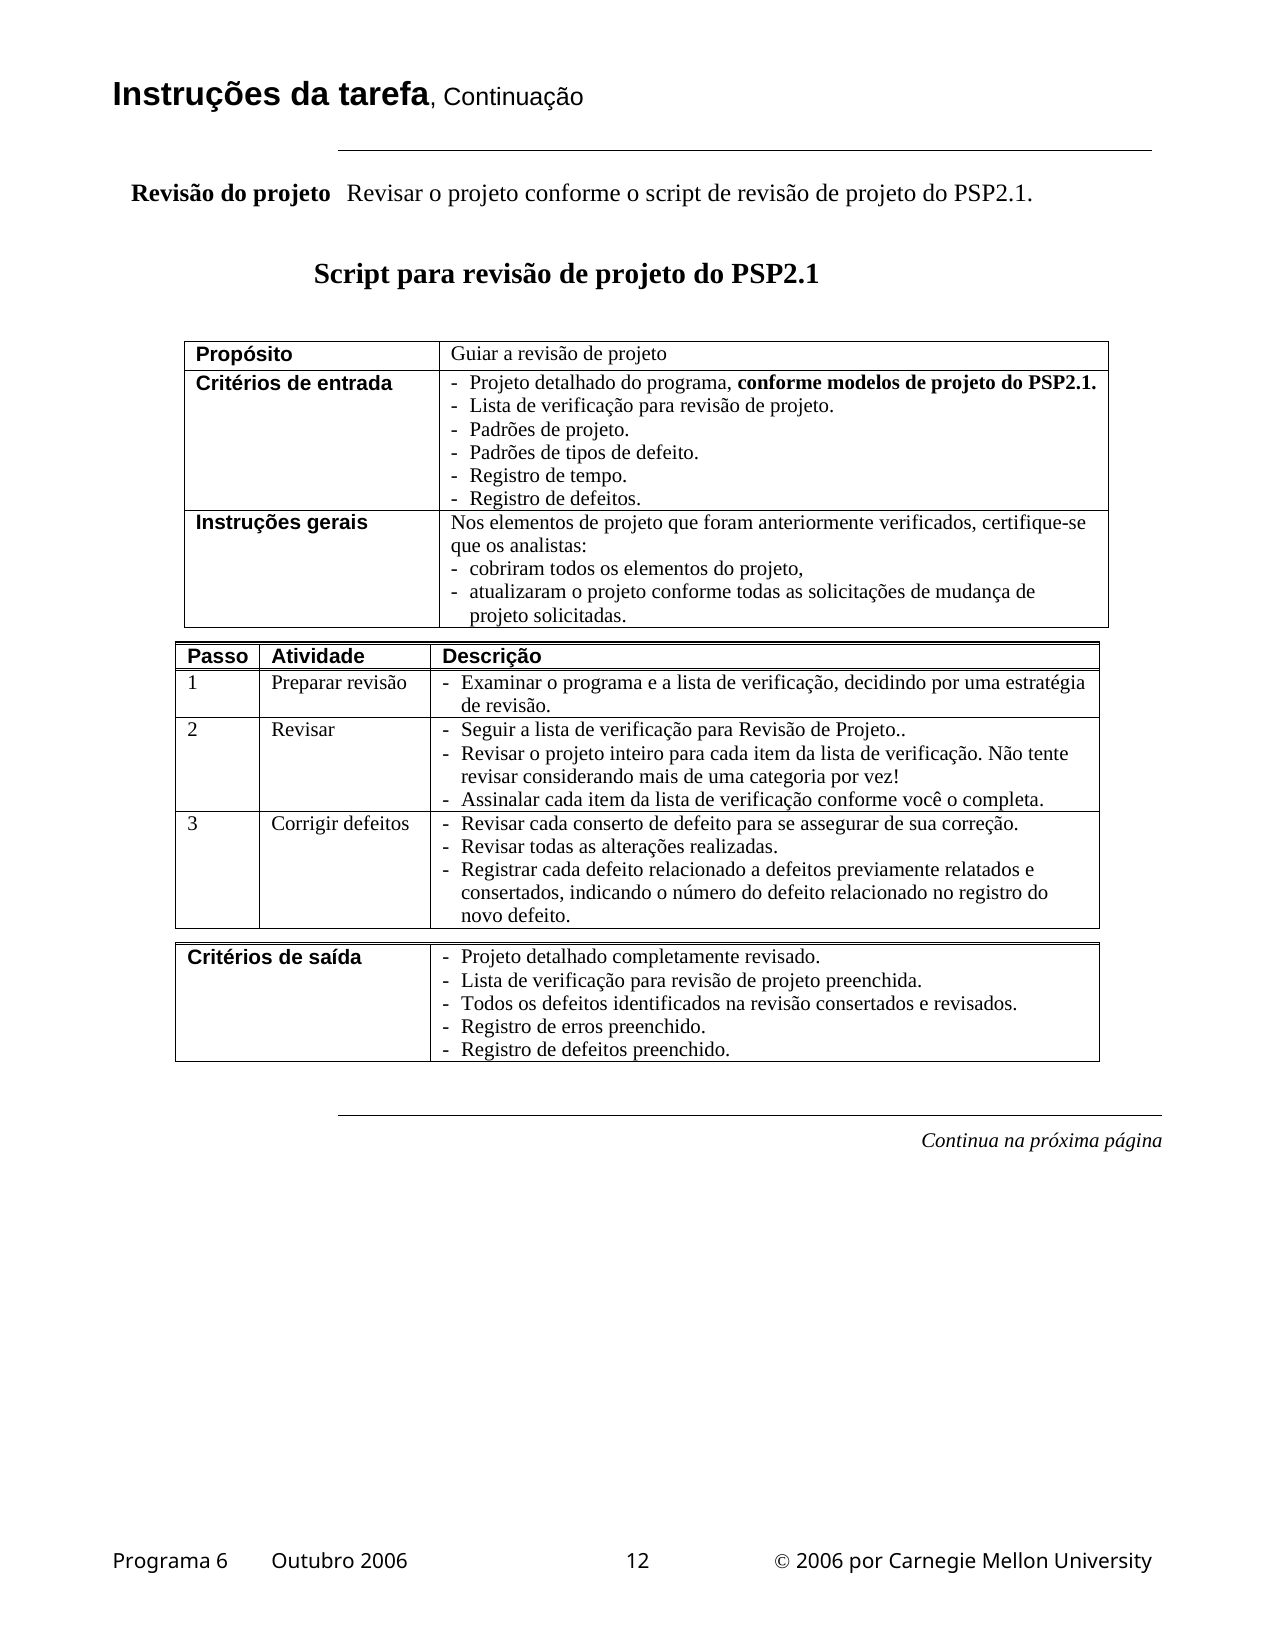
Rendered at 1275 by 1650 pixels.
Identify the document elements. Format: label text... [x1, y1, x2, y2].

table_cell Seguir a lista de verificação para Revisão de Projeto.. Revisar o projeto inteiro para cada item da lista de verificação. Não tente revisar considerando mais de uma categoria por vez! Assinalar cada item da lista de verificação conforme você o completa. [431, 718, 1099, 811]
table_cell 1 [176, 671, 259, 717]
table_cell Guiar a revisão de projeto [440, 342, 1108, 370]
table_header Descrição [431, 645, 1099, 668]
title Instruções da tarefa, Continuação [112, 75, 1162, 112]
table_cell Instruções gerais [185, 511, 439, 627]
table_cell Script para revisão de projeto do PSP2.1 [101, 207, 1032, 341]
table_header Atividade [260, 645, 430, 668]
table_header Passo [176, 645, 259, 668]
table_cell [101, 510, 184, 627]
table_header Projeto detalhado completamente revisado. Lista de verificação para revisão de projeto preenchida. Todos os defeitos identificados na revisão consertados e revisados. Registro de erros preenchido. Registro de defeitos preenchido. [431, 945, 1099, 1061]
table_cell Propósito [185, 342, 439, 370]
table_cell 3 [176, 812, 259, 927]
table_cell [101, 370, 184, 510]
table_header Revisar o projeto conforme o script de revisão de projeto do PSP2.1. [346, 179, 1163, 207]
table_cell Revisar [260, 718, 430, 811]
table_header [101, 179, 131, 207]
table_header Revisão do projeto [131, 179, 346, 207]
table_cell Preparar revisão [260, 671, 430, 717]
table_cell Revisar cada conserto de defeito para se assegurar de sua correção. Revisar todas as alterações realizadas. Registrar cada defeito relacionado a defeitos previamente relatados e consertados, indicando o número do defeito relacionado no registro do novo defeito. [431, 812, 1099, 927]
table_cell Corrigir defeitos [260, 812, 430, 927]
table_cell 2 [176, 718, 259, 811]
table_cell [1109, 341, 1163, 370]
table_cell Nos elementos de projeto que foram anteriormente verificados, certifique-se que os analistas: cobriram todos os elementos do projeto, atualizaram o projeto conforme todas as solicitações de mudança de projeto solicitadas. [440, 511, 1108, 627]
table_header Critérios de saída [176, 945, 430, 1061]
table_cell Examinar o programa e a lista de verificação, decidindo por uma estratégia de revisão. [431, 671, 1099, 717]
table_cell Critérios de entrada [185, 371, 439, 510]
text Continua na próxima página [337, 1116, 1162, 1152]
table_cell [1109, 370, 1163, 510]
table_cell [101, 341, 184, 370]
table_cell [1109, 510, 1163, 627]
table_cell Projeto detalhado do programa, conforme modelos de projeto do PSP2.1. Lista de verificação para revisão de projeto. Padrões de projeto. Padrões de tipos de defeito. Registro de tempo. Registro de defeitos. [440, 371, 1108, 510]
table_cell [1033, 207, 1163, 341]
